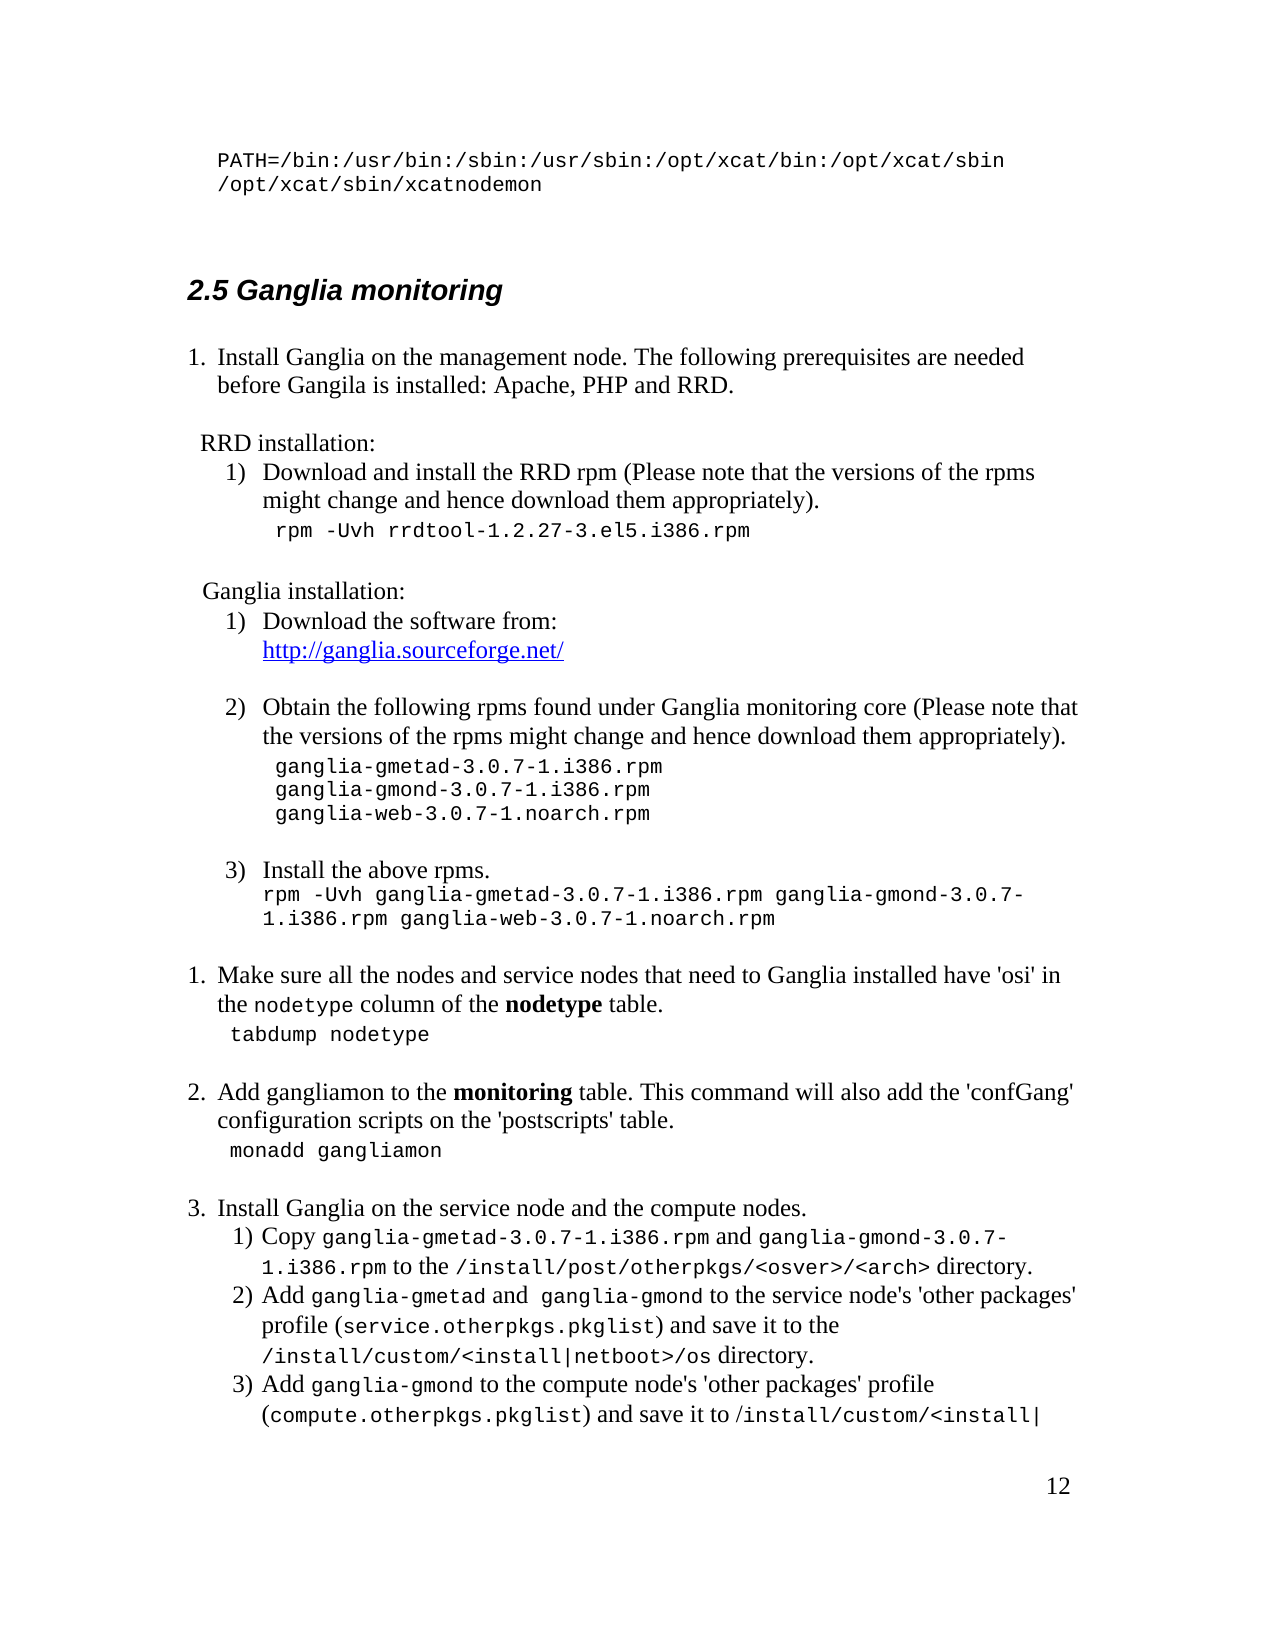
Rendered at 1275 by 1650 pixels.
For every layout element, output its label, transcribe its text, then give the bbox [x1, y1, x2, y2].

subtitle 2.5 Ganglia monitoring [187, 273, 1087, 307]
list Make sure all the nodes and service nodes that need to Ganglia installed have 'osi' in the nodetype column of the nodetype table. tabdump nodetype [187, 960, 1087, 1077]
list Install the above rpms. rpm -Uvh ganglia-gmetad-3.0.7-1.i386.rpm ganglia-gmond-3.0.7-1.i386.rpm ganglia-web-3.0.7-1.noarch.rpm [225, 855, 1087, 931]
text RRD installation: [187, 399, 1087, 457]
list Add ganglia-gmetad and ganglia-gmond to the service node's 'other packages' profile (service.otherpkgs.pkglist) and save it to the /install/custom/<install|netboot>/os directory. [232, 1281, 1087, 1369]
list Add ganglia-gmond to the compute node's 'other packages' profile (compute.otherpkgs.pkglist) and save it to /install/custom/<install| [232, 1369, 1087, 1428]
list ganglia-gmond-3.0.7-1.i386.rpm [225, 779, 1087, 803]
list Download the software from: http://ganglia.sourceforge.net/ [225, 606, 1087, 692]
list PATH=/bin:/usr/bin:/sbin:/usr/sbin:/opt/xcat/bin:/opt/xcat/sbin /opt/xcat/sbin/xcatnodemon [187, 150, 1087, 197]
list Install Ganglia on the management node. The following prerequisites are needed before Gangila is installed: Apache, PHP and RRD. [187, 342, 1087, 399]
list Install Ganglia on the service node and the compute nodes. [187, 1193, 1087, 1221]
list Obtain the following rpms found under Ganglia monitoring core (Please note that the versions of the rpms might change and hence download them appropriately). ganglia-gmetad-3.0.7-1.i386.rpm [225, 692, 1087, 779]
text Ganglia installation: [187, 572, 1087, 606]
list Copy ganglia-gmetad-3.0.7-1.i386.rpm and ganglia-gmond-3.0.7-1.i386.rpm to the /install/post/otherpkgs/<osver>/<arch> directory. [232, 1221, 1087, 1281]
list Add gangliamon to the monitoring table. This command will also add the 'confGang' configuration scripts on the 'postscripts' table. monadd gangliamon [187, 1077, 1087, 1193]
list ganglia-web-3.0.7-1.noarch.rpm [225, 803, 1087, 827]
list Download and install the RRD rpm (Please note that the versions of the rpms might change and hence download them appropriately). rpm -Uvh rrdtool-1.2.27-3.el5.i386.rpm [225, 457, 1087, 544]
